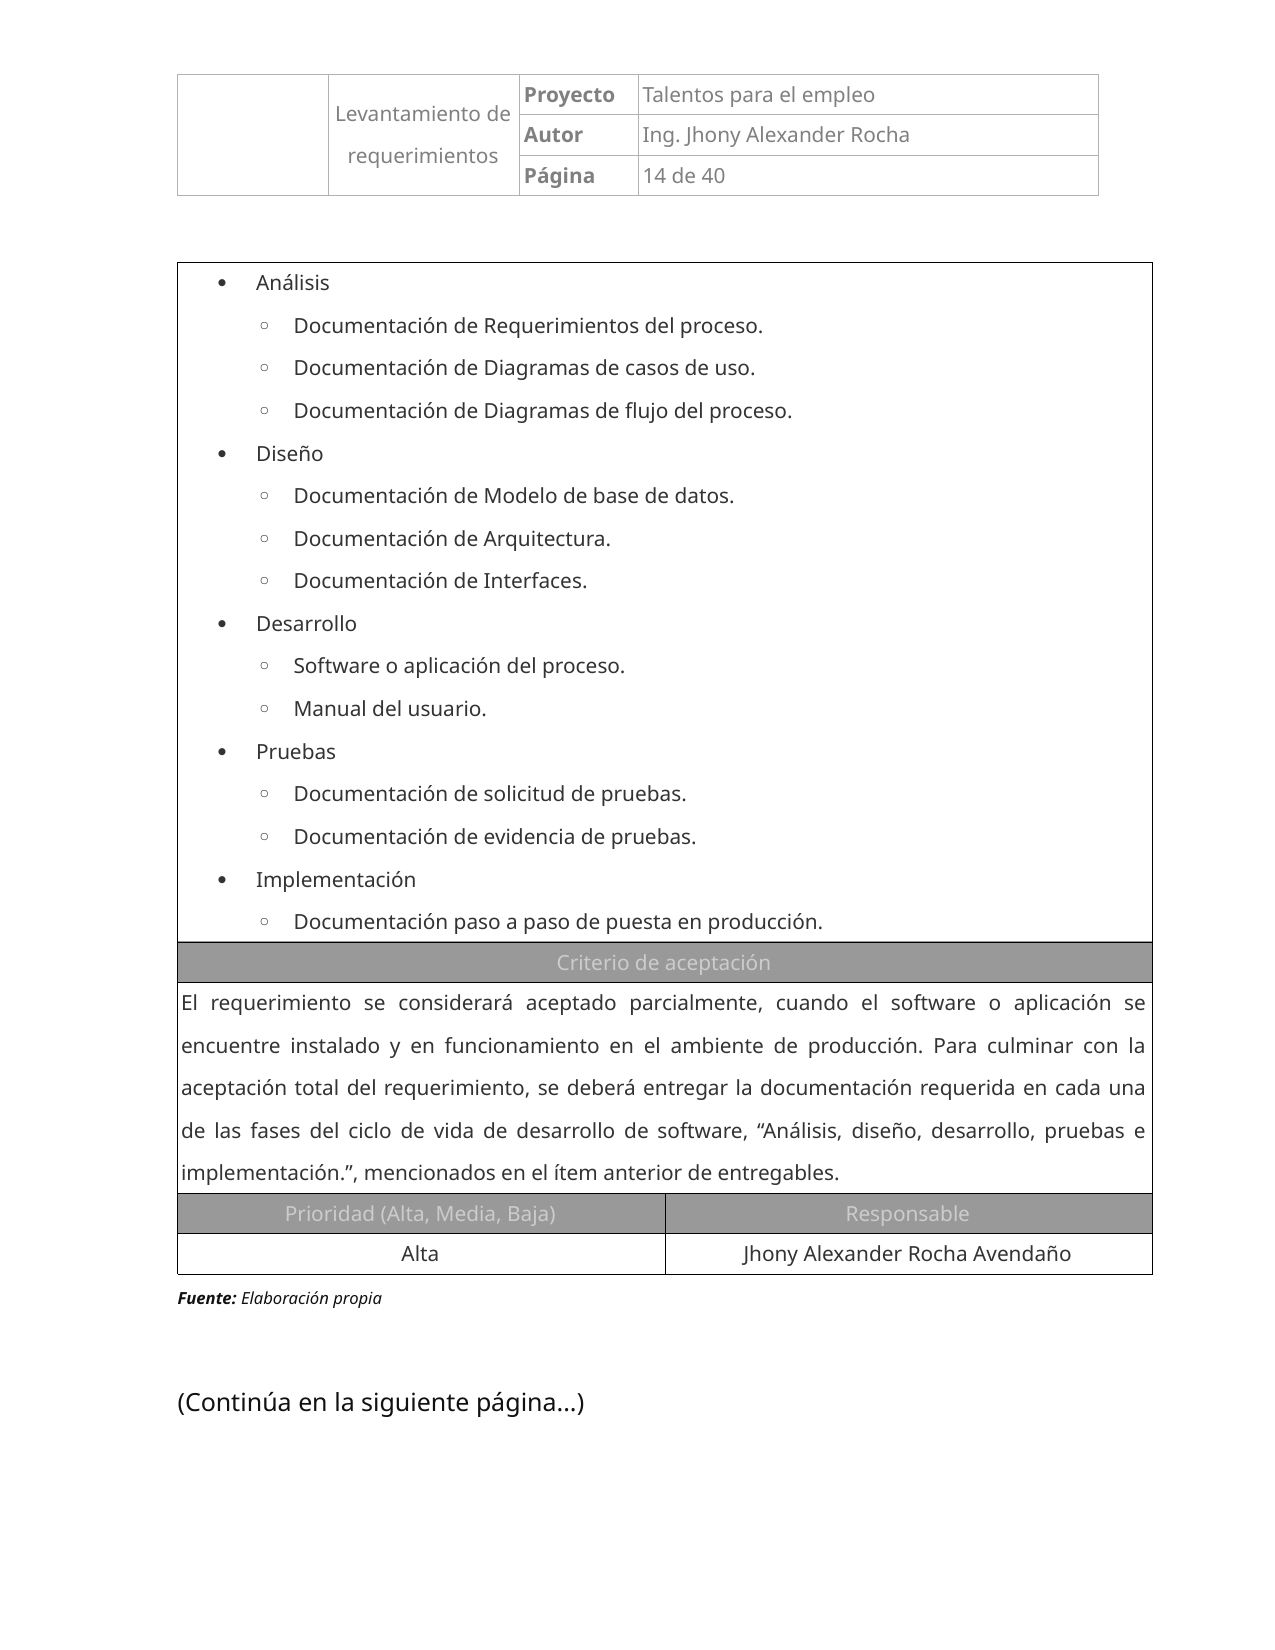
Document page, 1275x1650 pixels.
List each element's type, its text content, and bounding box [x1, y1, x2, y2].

table_cell Criterio de aceptación [178, 943, 1152, 982]
table_cell Alta [178, 1234, 665, 1273]
table_cell El requerimiento se considerará aceptado parcialmente, cuando el software o aplicación se encuentre instalado y en funcionamiento en el ambiente de producción. Para culminar con la aceptación total del requerimiento, se deberá entregar la documentación requerida en cada una de las fases del ciclo de vida de desarrollo de software, “Análisis, diseño, desarrollo, pruebas e implementación.”, mencionados en el ítem anterior de entregables. [178, 983, 1152, 1193]
table_cell Análisis Documentación de Requerimientos del proceso. Documentación de Diagramas de casos de uso. Documentación de Diagramas de flujo del proceso. Diseño Documentación de Modelo de base de datos. Documentación de Arquitectura. Documentación de Interfaces. Desarrollo Software o aplicación del proceso. Manual del usuario. Pruebas Documentación de solicitud de pruebas. Documentación de evidencia de pruebas. Implementación Documentación paso a paso de puesta en producción. [178, 263, 1152, 941]
table_cell Jhony Alexander Rocha Avendaño [666, 1234, 1152, 1273]
text Fuente: Elaboración propia [177, 1287, 1098, 1309]
text (Continúa en la siguiente página...) [177, 1384, 1098, 1418]
table_cell Prioridad (Alta, Media, Baja) [178, 1194, 665, 1233]
table_cell Responsable [666, 1194, 1152, 1233]
